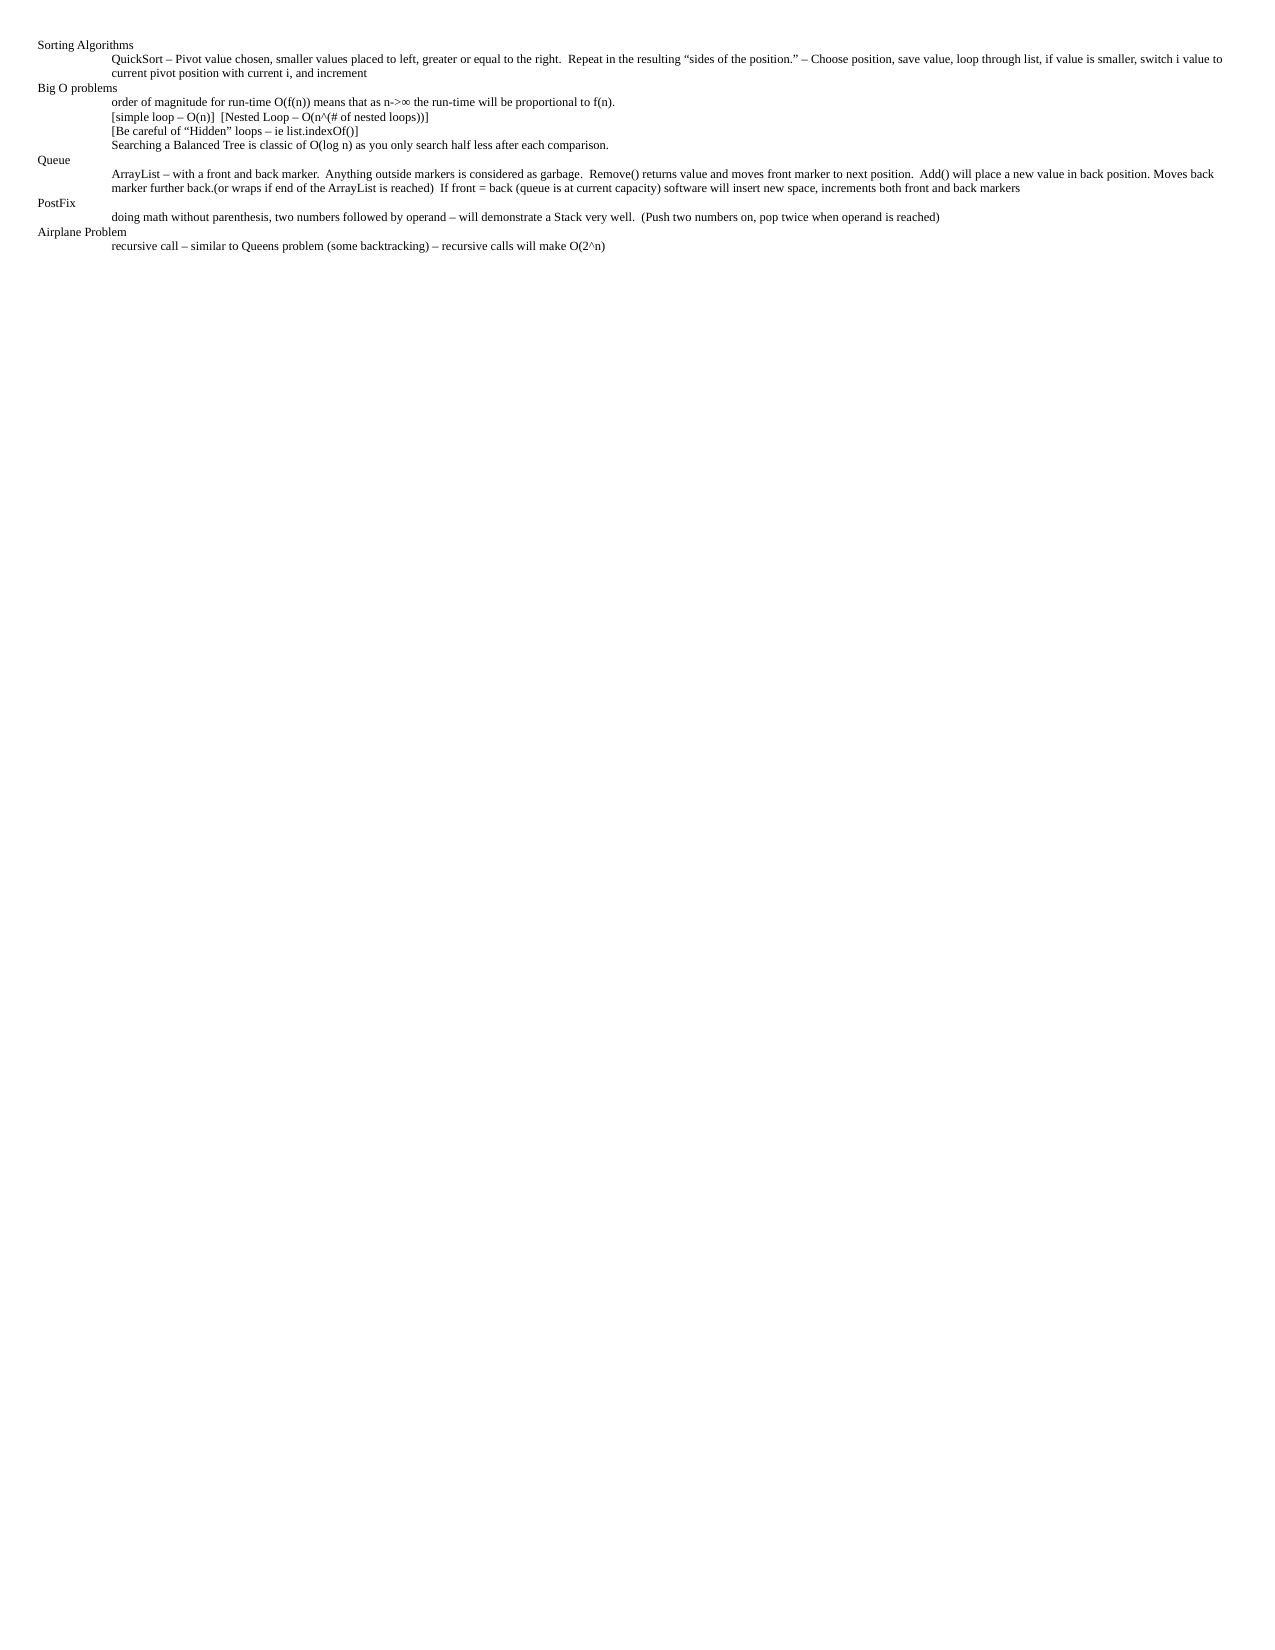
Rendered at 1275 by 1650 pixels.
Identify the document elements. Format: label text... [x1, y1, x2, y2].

text recursive call – similar to Queens problem (some backtracking) – recursive calls will make O(2^n) [37, 239, 1237, 253]
text doing math without parenthesis, two numbers followed by operand – will demonstrate a Stack very well. (Push two numbers on, pop twice when operand is reached) [111, 210, 1237, 224]
text Searching a Balanced Tree is classic of O(log n) as you only search half less after each comparison. [37, 138, 1237, 152]
text Queue [37, 152, 1237, 167]
text [simple loop – O(n)] [Nested Loop – O(n^(# of nested loops))] [37, 109, 1237, 124]
text Airplane Problem [37, 224, 1237, 239]
text Big O problems [37, 81, 1237, 95]
text order of magnitude for run-time O(f(n)) means that as n->∞ the run-time will be proportional to f(n). [37, 95, 1237, 109]
text [Be careful of “Hidden” loops – ie list.indexOf()] [37, 124, 1237, 138]
text PostFix [37, 196, 1237, 210]
text QuickSort – Pivot value chosen, smaller values placed to left, greater or equal to the right. Repeat in the resulting “sides of the position.” – Choose position, save value, loop through list, if value is smaller, switch i value to current pivot position with current i, and increment [111, 52, 1237, 81]
text Sorting Algorithms [37, 37, 1237, 52]
text ArrayList – with a front and back marker. Anything outside markers is considered as garbage. Remove() returns value and moves front marker to next position. Add() will place a new value in back position. Moves back marker further back.(or wraps if end of the ArrayList is reached) If front = back (queue is at current capacity) software will insert new space, increments both front and back markers [111, 167, 1237, 196]
